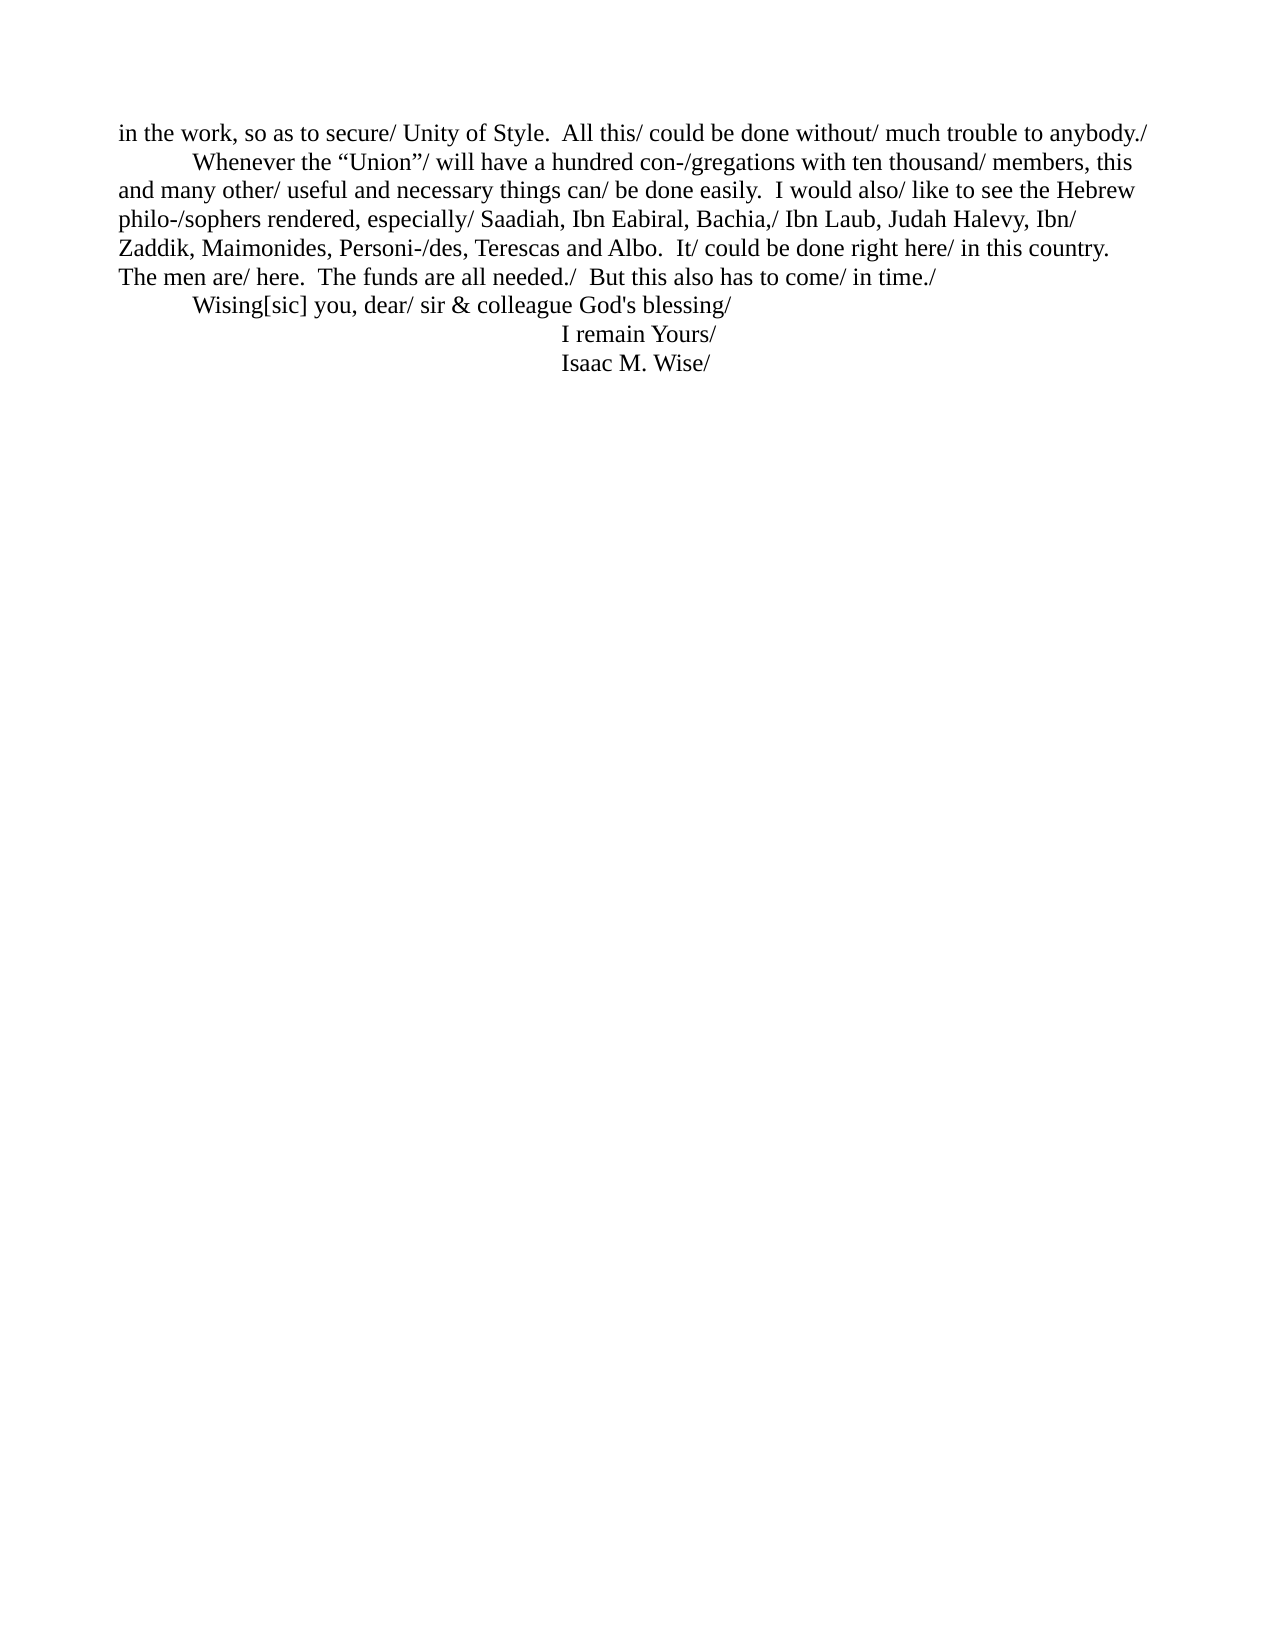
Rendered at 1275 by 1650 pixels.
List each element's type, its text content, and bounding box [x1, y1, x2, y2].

text Whenever the “Union”/ will have a hundred con-/gregations with ten thousand/ members, this and many other/ useful and necessary things can/ be done easily. I would also/ like to see the Hebrew philo-/sophers rendered, especially/ Saadiah, Ibn Eabiral, Bachia,/ Ibn Laub, Judah Halevy, Ibn/ Zaddik, Maimonides, Personi-/des, Terescas and Albo. It/ could be done right here/ in this country. The men are/ here. The funds are all needed./ But this also has to come/ in time./ [118, 147, 1157, 291]
text Wising[sic] you, dear/ sir & colleague God's blessing/ [118, 291, 1157, 319]
text Isaac M. Wise/ [118, 348, 1157, 377]
text I remain Yours/ [118, 319, 1157, 348]
text in the work, so as to secure/ Unity of Style. All this/ could be done without/ much trouble to anybody./ [118, 118, 1157, 147]
